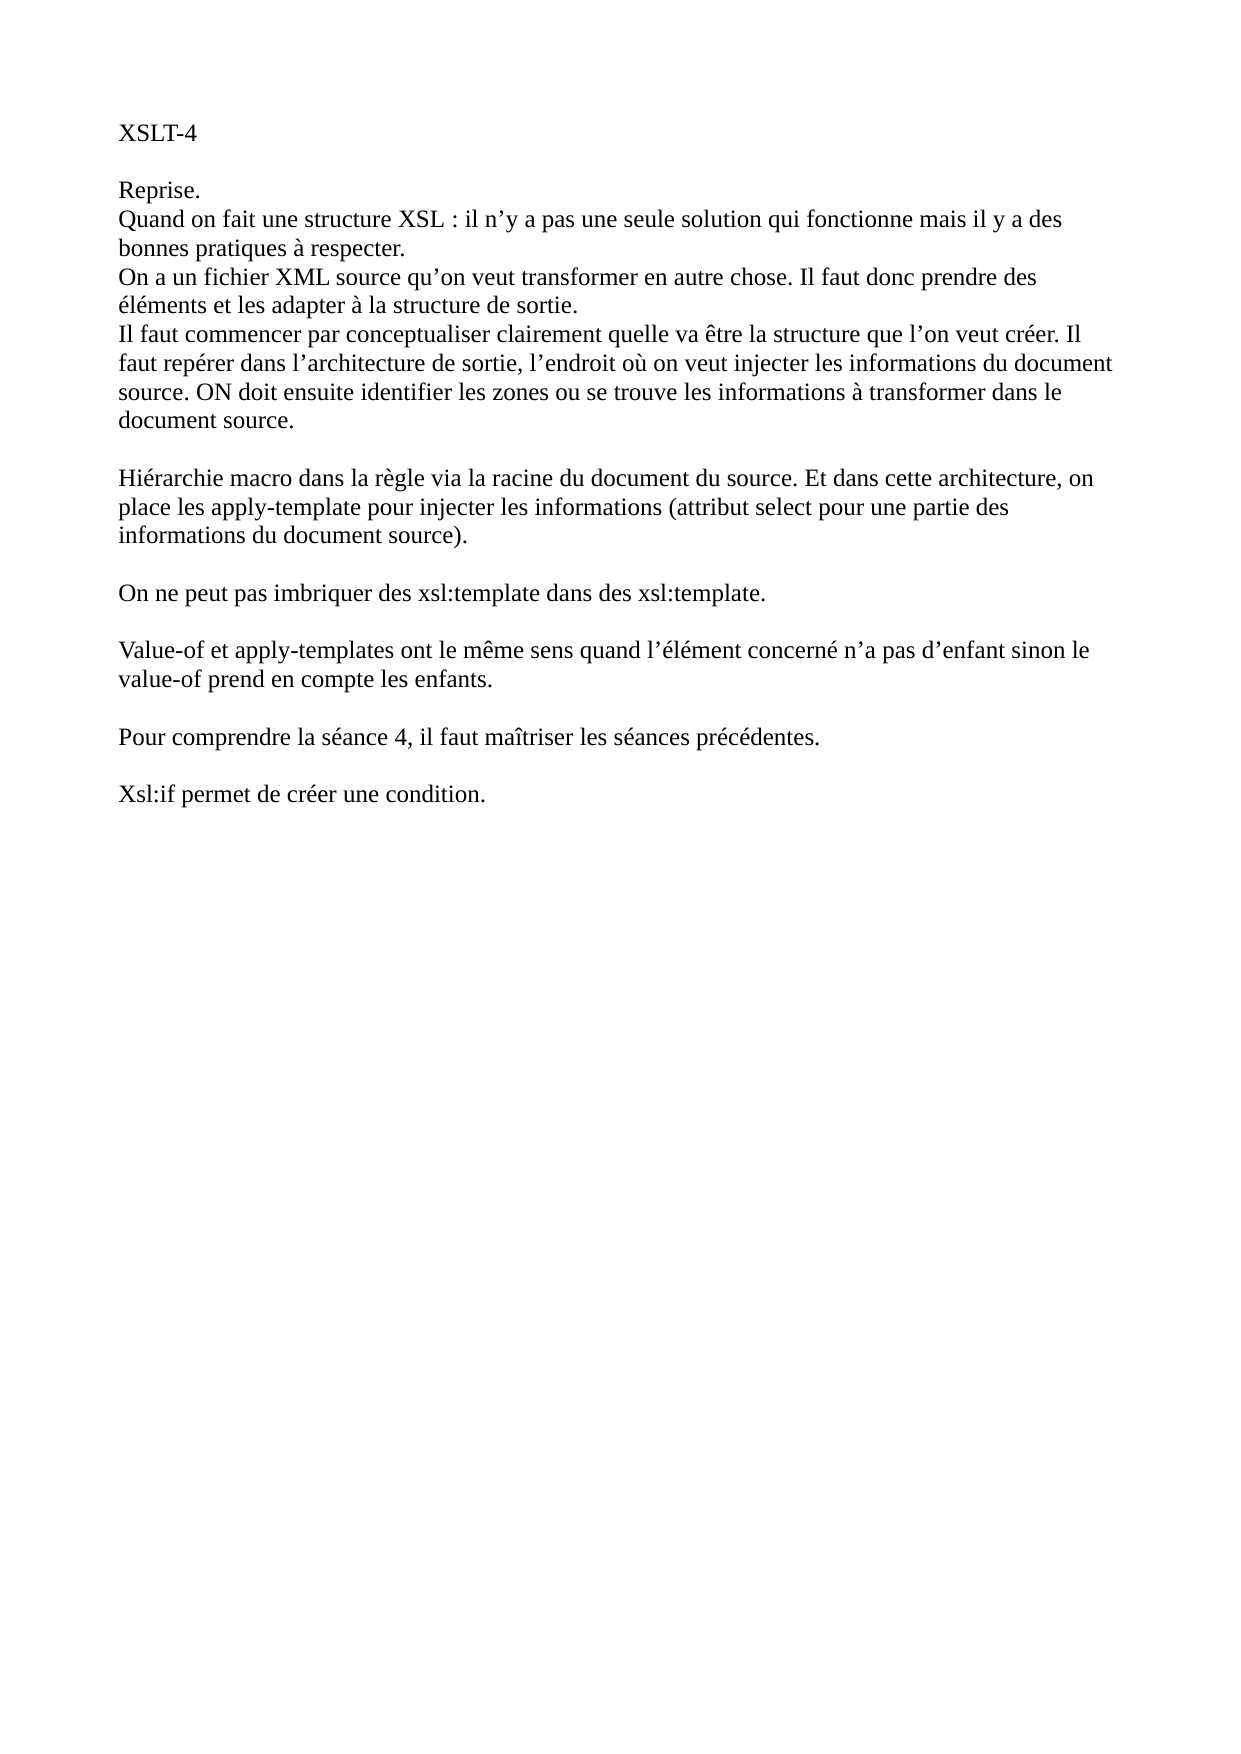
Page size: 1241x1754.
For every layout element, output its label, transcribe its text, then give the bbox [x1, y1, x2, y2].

text On a un fichier XML source qu’on veut transformer en autre chose. Il faut donc prendre des éléments et les adapter à la structure de sortie. [118, 262, 1122, 319]
text Reprise. [118, 176, 1122, 204]
text Value-of et apply-templates ont le même sens quand l’élément concerné n’a pas d’enfant sinon le value-of prend en compte les enfants. [118, 636, 1122, 693]
text On ne peut pas imbriquer des xsl:template dans des xsl:template. [118, 578, 1122, 607]
text Quand on fait une structure XSL : il n’y a pas une seule solution qui fonctionne mais il y a des bonnes pratiques à respecter. [118, 204, 1122, 262]
text Pour comprendre la séance 4, il faut maîtriser les séances précédentes. [118, 722, 1122, 751]
text Xsl:if permet de créer une condition. [118, 779, 1122, 808]
text XSLT-4 [118, 118, 1122, 147]
text Hiérarchie macro dans la règle via la racine du document du source. Et dans cette architecture, on place les apply-template pour injecter les informations (attribut select pour une partie des informations du document source). [118, 463, 1122, 549]
text Il faut commencer par conceptualiser clairement quelle va être la structure que l’on veut créer. Il faut repérer dans l’architecture de sortie, l’endroit où on veut injecter les informations du document source. ON doit ensuite identifier les zones ou se trouve les informations à transformer dans le document source. [118, 319, 1122, 434]
